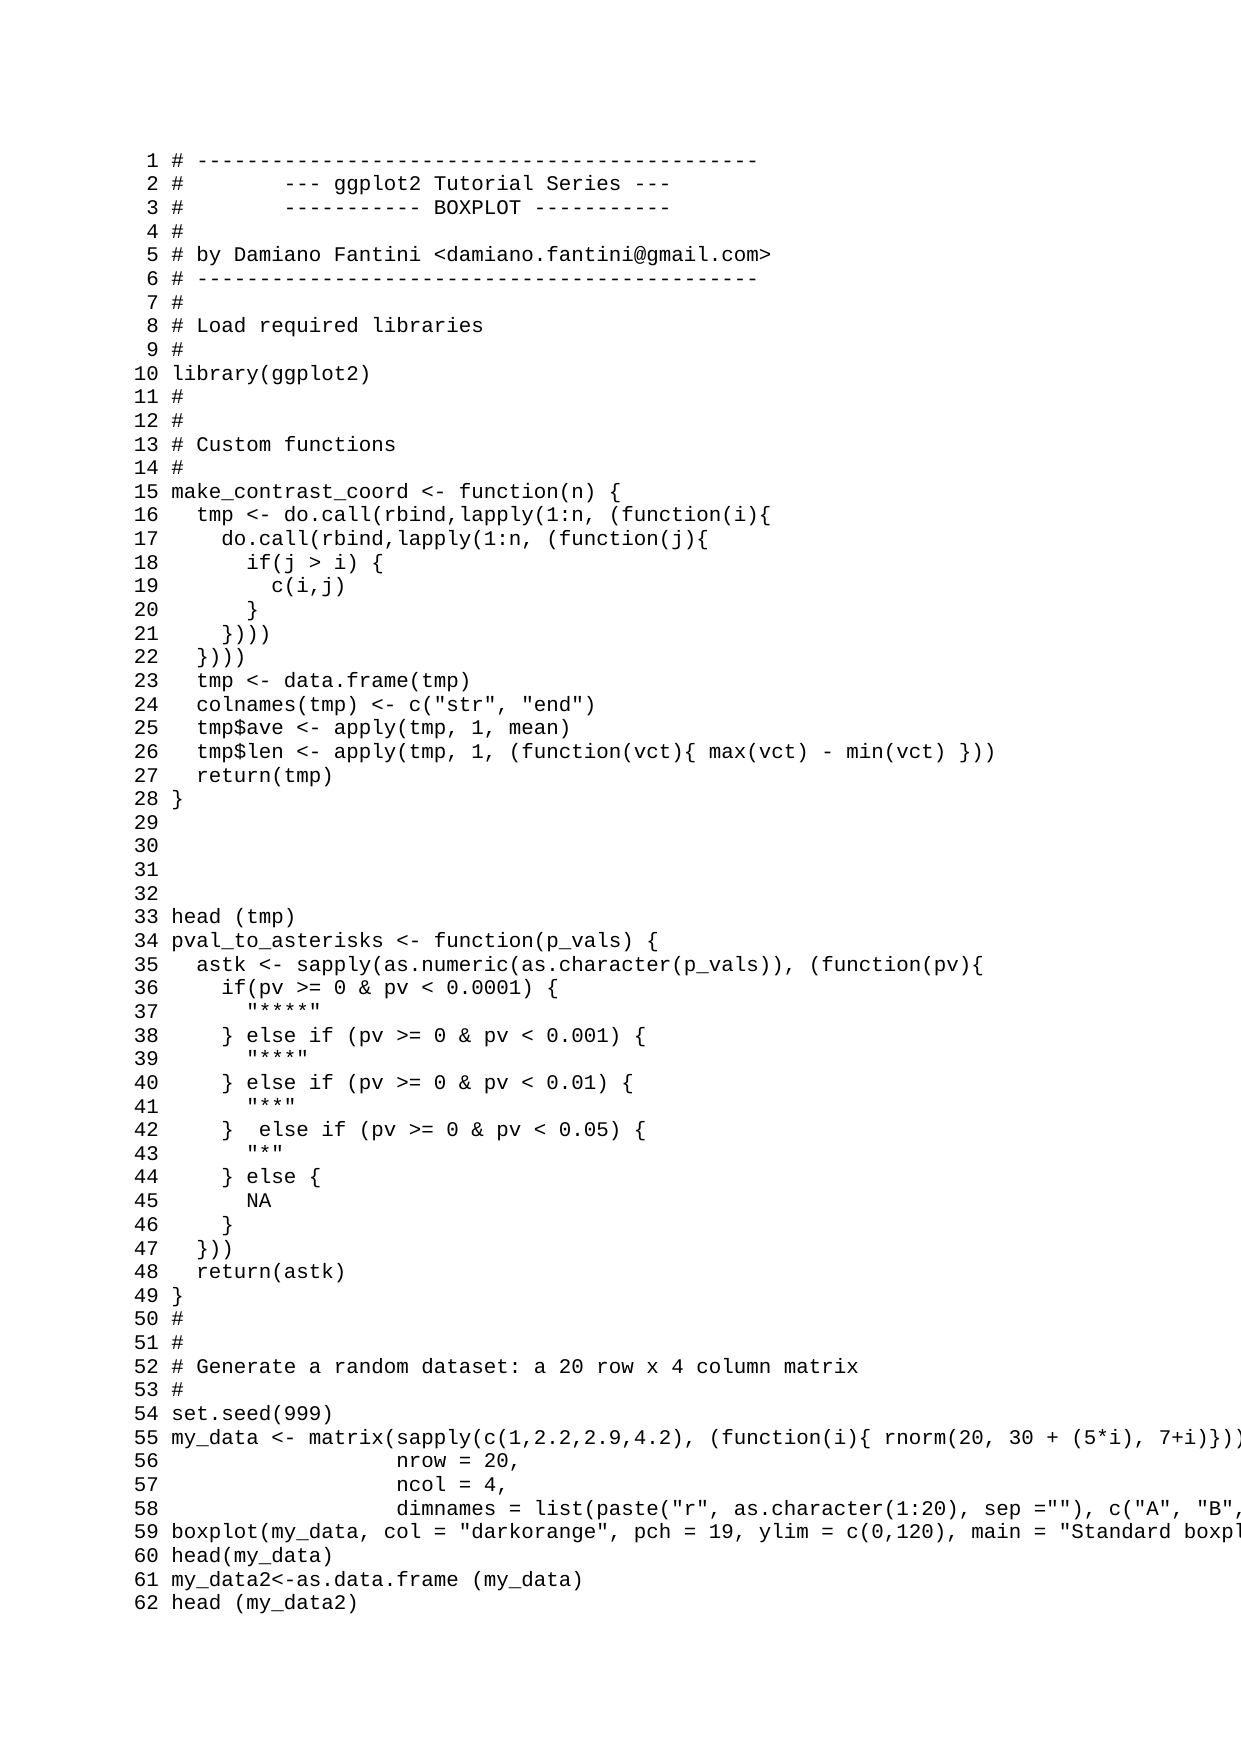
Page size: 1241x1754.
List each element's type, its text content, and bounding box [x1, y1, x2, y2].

table_header 1 2 3 4 5 6 7 8 9 10 11 12 13 14 15 16 17 18 19 20 21 22 23 24 25 26 27 28 29 30 31 32 33 34 35 36 37 38 39 40 41 42 43 44 45 46 47 48 49 50 51 52 53 54 55 56 57 58 59 60 61 62 [118, 147, 168, 1619]
table_header # --------------------------------------------- # --- ggplot2 Tutorial Series --- # ----------- BOXPLOT ----------- # # by Damiano Fantini <damiano.fantini@gmail.com> # --------------------------------------------- # # Load required libraries # library(ggplot2) # # # Custom functions # make_contrast_coord <- function(n) { tmp <- do.call(rbind,lapply(1:n, (function(i){ do.call(rbind,lapply(1:n, (function(j){ if(j > i) { c(i,j) } }))) }))) tmp <- data.frame(tmp) colnames(tmp) <- c("str", "end") tmp$ave <- apply(tmp, 1, mean) tmp$len <- apply(tmp, 1, (function(vct){ max(vct) - min(vct) })) return(tmp) } head (tmp) pval_to_asterisks <- function(p_vals) { astk <- sapply(as.numeric(as.character(p_vals)), (function(pv){ if(pv >= 0 & pv < 0.0001) { "****" } else if (pv >= 0 & pv < 0.001) { "***" } else if (pv >= 0 & pv < 0.01) { "**" } else if (pv >= 0 & pv < 0.05) { "*" } else { NA } })) return(astk) } # # # Generate a random dataset: a 20 row x 4 column matrix # set.seed(999) my_data <- matrix(sapply(c(1,2.2,2.9,4.2), (function(i){ rnorm(20, 30 + (5*i), 7+i)})), nrow = 20, ncol = 4, dimnames = list(paste("r", as.character(1:20), sep =""), c("A", "B", "C", "D"))) boxplot(my_data, col = "darkorange", pch = 19, ylim = c(0,120), main = "Standard boxplot") head(my_data) my_data2<-as.data.frame (my_data) head (my_data2) # # Critical step: convert the matrix into a data frame # In the resulting data frame, the condition <<A,B,C,D>> is converted in new variable # The 20 x 4 matrix is converted to a 80 x 2 matrix # Each row has two cells: condition {A,B,C,D} and value {measured value} # my_df <- data.frame(do.call(rbind, lapply(colnames(my_data), (function(clnm){ values <- my_data[,clnm] group <- rep(clnm, nrow(my_data)) cbind(values, group) # Note that this returns a character matrix }))), row.names = NULL) # # # Let's make sure that data are in the correct format # values: numeric # group: factor # head (my_df) tail (my_df) str(my_df) my_df$values <- as.numeric(as.character(my_df$values)) my_df$values <- round(my_df$values, 2) is.factor(my_df$group) # # # We can still draw a standard boxplot from here, using the "split" function # This is the fastestt way (but the resulting plot won't be the cutest possible) # boxplot (my_df$values, my_df$group) boxplot(split(my_df$values, my_df$group), col = "chartreuse4", pch = 19, ylim = c(0,120), main = "Boxplot using 'split' f(x)") # # # Now plot a basic boxplot with ggplot2 # bp <- ggplot(my_df, aes(x = group, y = as.numeric(values), fill = factor(group))) bp <- bp + geom_boxplot(notch = T) bp # # # define ylim, set colors and impose jitter # bp <- bp + ylim(c(0,120)) my_colors <- c("#1b9e77", "#d95f02", "#7570b3", "#e7298a") bp <- bp + scale_fill_manual(values=my_colors) bp <- bp + geom_point(position = position_jitter(width = 0.35)) bp # # # change labels and title and theme; adjust labels margins as needed # bp <- bp + labs(title="My ggplot2 Boxplot", x="Sample groups", y = "Count of something") bp <- bp + theme_bw() bp <- bp + theme(legend.position="none") # Remove legend bp <- bp + theme(axis.text.x = element_text(colour="grey20",size=13,angle=0,hjust=.5,vjust=.5,face="plain"), axis.text.y = element_text(colour="grey20",size=11,angle=0,hjust=1,vjust=0,face="plain"), axis.title.x = element_text(colour="black",size=15,angle=0,hjust=.5,vjust=0,face="bold"), axis.title.y = element_text(colour="black",size=15,angle=90,hjust=.5,vjust=.5,face="bold"), plot.title = element_text(size=18, face = "bold")) bp # # # Let's complete this analysis by running an ANOVA significance test # and adding annotation to the plot: which are the significan differences? # What about the p-values? Let's start with the ANOVA # my_anova <- aov(values~group, data = my_df) ; my_anova my_anova <- TukeyHSD(my_anova) ; my_anova my_anova <- data.frame(cbind(my_anova$group, make_contrast_coord(length(levels(my_df$group))))) ; my_anova my_anova$astks <- pval_to_asterisks(my_anova$p.adj); my_anova # # # my_anova includes information about the ANOVA test on our dataset. # Let's remove non-significant differences, as those won't be plotted. # The filtered data frame is called tiny_anova. We also order the # rows according to the distance between boxes (in the boxplot). # Differences between boxes far away will be annotated at the top # tiny_anova <- my_anova[my_anova$p.adj < 0.05,] tiny_anova <- tiny_anova[order(tiny_anova$len, decreasing = FALSE),] ; tiny_anova # # # Let's set some parameters for the annotation. Change this depending to the specific boxplot # lowest.y <- 85 highest.y <- 110 margin.y <- 5 # # # Define the positions where the p-value segments will be drawn and then annotate the p-vals # dev.off() actual.ys <- seq(lowest.y, highest.y, length.out = nrow(tiny_anova)) ;actual.ys tiny_anova$ys <- actual.ys; tiny_anova bp_ask <- bp + annotate("segment", x = tiny_anova$str, y = tiny_anova$ys, xend = tiny_anova$end, yend = tiny_anova$ys, colour = "black", size = 0.95); bp_ask bp_val1 <- bp_ask + annotate("text", x = tiny_anova$ave, y = (tiny_anova$ys + margin.y) , xend = tiny_anova$end, yend = tiny_anova$ys, label = paste ("p-val =", format(round(tiny_anova$p.adj, 4), nsmall = 4))) ; bp_val1 bp_ask <- bp_ask + annotate("text", x = tiny_anova$ave, y = (tiny_anova$ys + (margin.y/3)) , xend = tiny_anova$end, yend = tiny_anova$ys, label = tiny_anova$astks, size = 10) # # # Here are three plots: # 1) boxplot without annotations # 2) boxplot with p-val annotations (up to 4 decimal places) # 3) boxplot with *** annotations # bp bp_val1 bp_ask # # # Success! Done... # For questions, contact me at damiano.fantini@gmail.com # Or visit: http://www.biotechworld.it/bioinf/ # # [168, 147, 1240, 1619]
